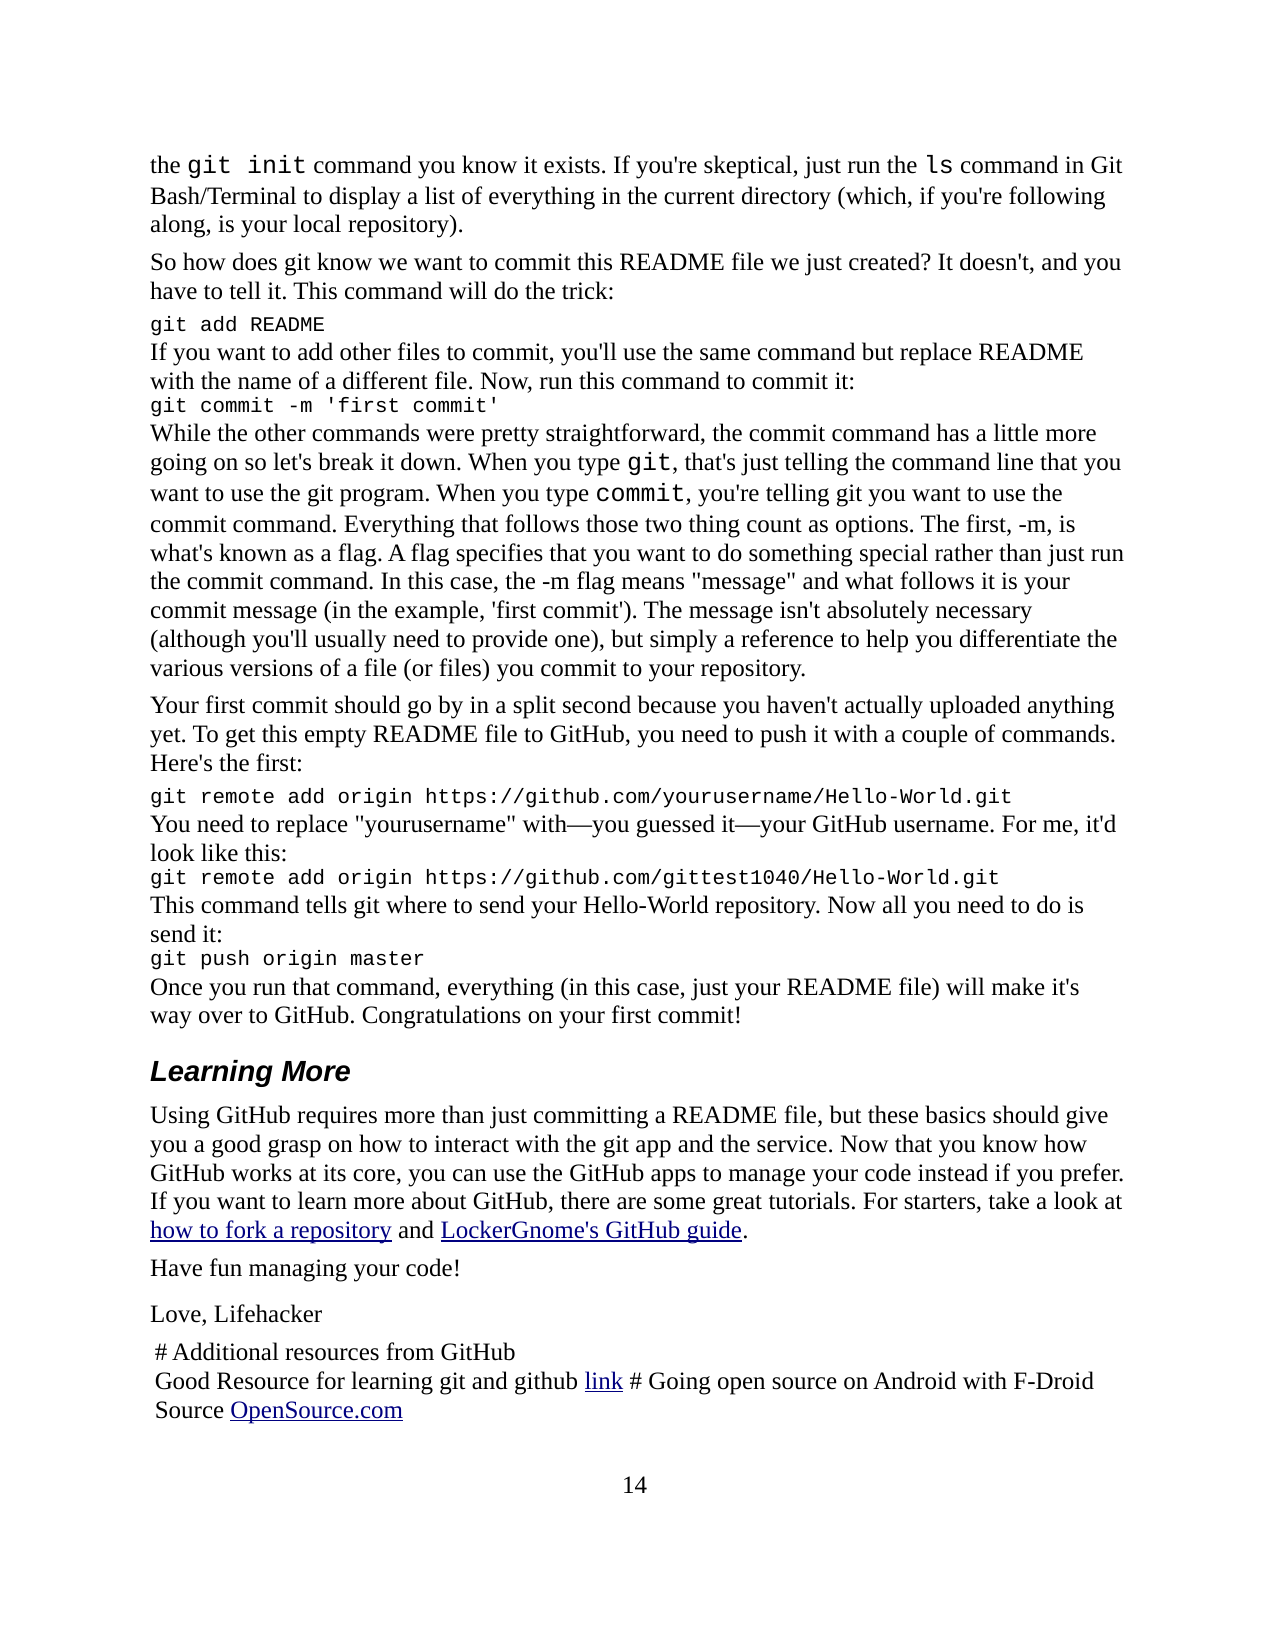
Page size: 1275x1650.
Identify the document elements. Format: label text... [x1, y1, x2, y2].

text git remote add origin https://github.com/gittest1040/Hello-World.git [150, 867, 1125, 890]
text Have fun managing your code! [150, 1253, 1125, 1282]
text Your first commit should go by in a split second because you haven't actually uploaded anything yet. To get this empty README file to GitHub, you need to push it with a couple of commands. Here's the first: [150, 690, 1125, 777]
text You need to replace "yourusername" with—you guessed it—your GitHub username. For me, it'd look like this: [150, 809, 1125, 867]
subtitle Learning More [150, 1054, 1125, 1088]
text Using GitHub requires more than just committing a README file, but these basics should give you a good grasp on how to interact with the git app and the service. Now that you know how GitHub works at its core, you can use the GitHub apps to manage your code instead if you prefer. If you want to learn more about GitHub, there are some great tutorials. For starters, take a look at how to fork a repository and LockerGnome's GitHub guide. [150, 1100, 1125, 1244]
text Once you run that command, everything (in this case, just your README file) will make it's way over to GitHub. Congratulations on your first commit! [150, 972, 1125, 1029]
text git add README [150, 314, 1125, 337]
text Love, Lifehacker [150, 1299, 1125, 1328]
text the git init command you know it exists. If you're skeptical, just run the ls command in Git Bash/Terminal to display a list of everything in the current directory (which, if you're following along, is your local repository). [150, 150, 1125, 238]
table_cell Good Resource for learning git and github link # Going open source on Android with F-Droid Source OpenSource.com [150, 1366, 1125, 1423]
text So how does git know we want to commit this README file we just created? It doesn't, and you have to tell it. This command will do the trick: [150, 247, 1125, 305]
text This command tells git where to send your Hello-World repository. Now all you need to do is send it: [150, 890, 1125, 948]
text git push origin master [150, 948, 1125, 972]
table_header # Additional resources from GitHub [150, 1337, 1125, 1366]
text While the other commands were pretty straightforward, the commit command has a little more going on so let's break it down. When you type git, that's just telling the command line that you want to use the git program. When you type commit, you're telling git you want to use the commit command. Everything that follows those two thing count as options. The first, -m, is what's known as a flag. A flag specifies that you want to do something special rather than just run the commit command. In this case, the -m flag means "message" and what follows it is your commit message (in the example, 'first commit'). The message isn't absolutely necessary (although you'll usually need to provide one), but simply a reference to help you differentiate the various versions of a file (or files) you commit to your repository. [150, 418, 1125, 681]
text git commit -m 'first commit' [150, 395, 1125, 418]
text If you want to add other files to commit, you'll use the same command but replace README with the name of a different file. Now, run this command to commit it: [150, 337, 1125, 395]
text git remote add origin https://github.com/yourusername/Hello-World.git [150, 786, 1125, 809]
